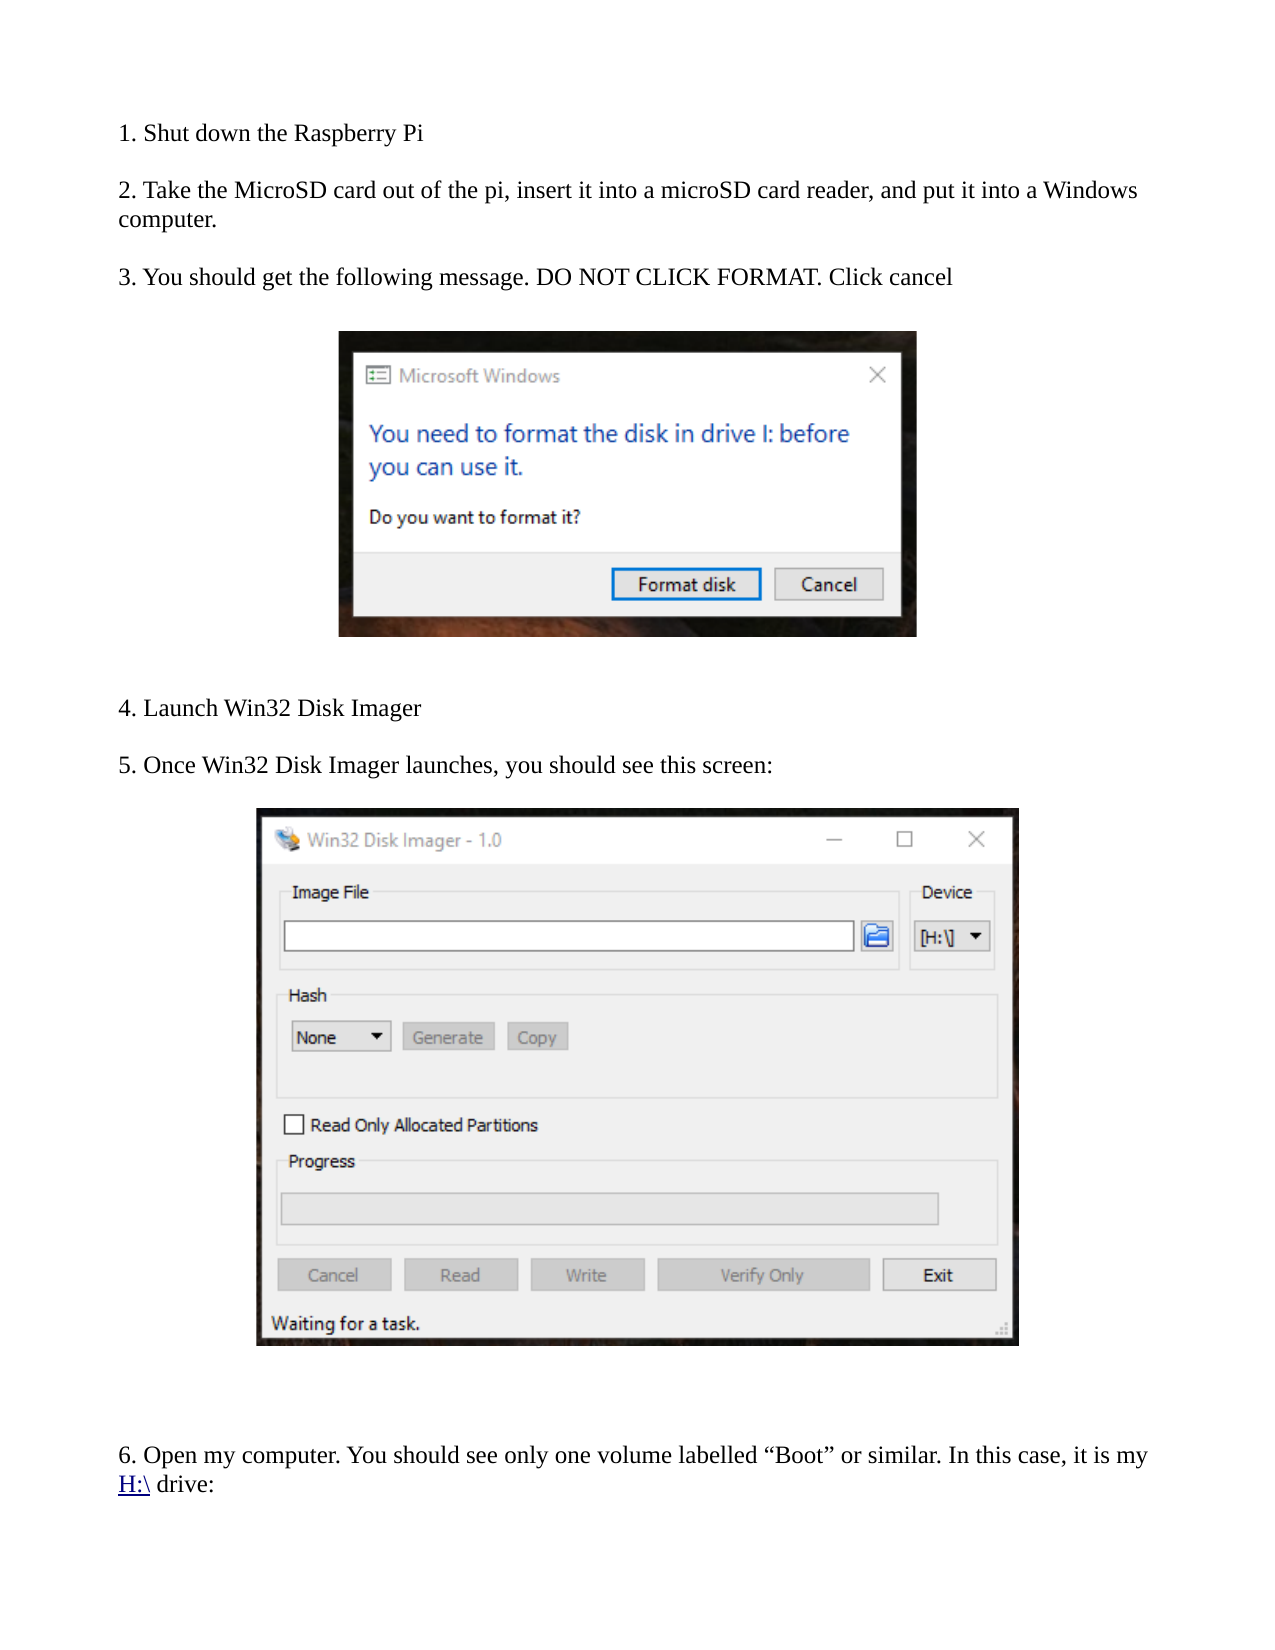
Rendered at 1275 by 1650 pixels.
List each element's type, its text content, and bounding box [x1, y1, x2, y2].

picture [256, 808, 1019, 1346]
text 5. Once Win32 Disk Imager launches, you should see this screen: [118, 751, 1157, 779]
picture [338, 331, 917, 637]
text 1. Shut down the Raspberry Pi [118, 118, 1157, 147]
text 2. Take the MicroSD card out of the pi, insert it into a microSD card reader, and put it into a Windows computer. [118, 176, 1157, 233]
text 3. You should get the following message. DO NOT CLICK FORMAT. Click cancel [118, 262, 1157, 291]
text 6. Open my computer. You should see only one volume labelled “Boot” or similar. In this case, it is my H:\ drive: [118, 1441, 1157, 1498]
text 4. Launch Win32 Disk Imager [118, 693, 1157, 722]
